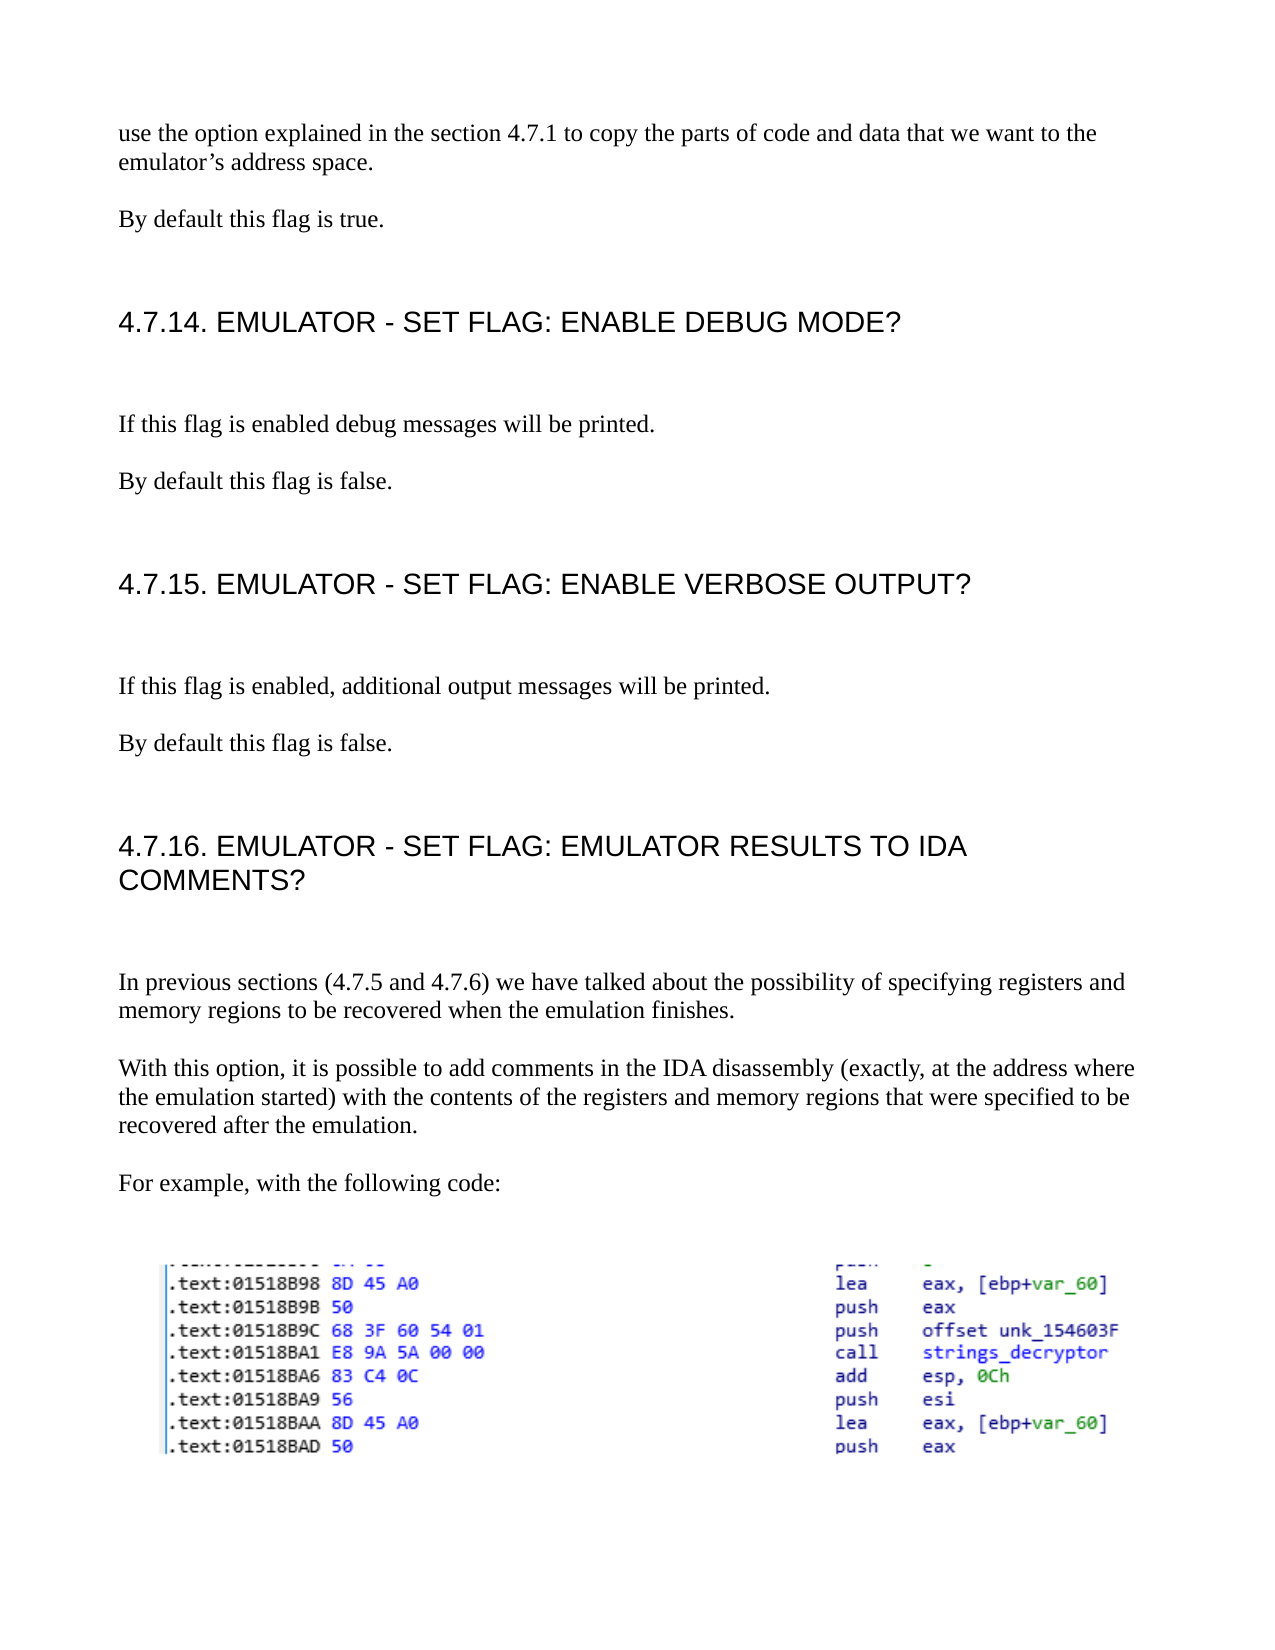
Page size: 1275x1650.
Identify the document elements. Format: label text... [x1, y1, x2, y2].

text use the option explained in the section 4.7.1 to copy the parts of code and data that we want to the emulator’s address space. [118, 118, 1157, 176]
subtitle 4.7.14. EMULATOR - SET FLAG: ENABLE DEBUG MODE? [118, 305, 1157, 339]
text By default this flag is false. [118, 728, 1157, 757]
text In previous sections (4.7.5 and 4.7.6) we have talked about the possibility of specifying registers and memory regions to be recovered when the emulation finishes. [118, 967, 1157, 1024]
subtitle 4.7.16. EMULATOR - SET FLAG: EMULATOR RESULTS TO IDA COMMENTS? [118, 829, 1157, 897]
picture [150, 1254, 1125, 1459]
text If this flag is enabled, additional output messages will be printed. [118, 671, 1157, 700]
text By default this flag is false. [118, 466, 1157, 495]
text If this flag is enabled debug messages will be printed. [118, 409, 1157, 438]
text For example, with the following code: [118, 1168, 1157, 1197]
subtitle 4.7.15. EMULATOR - SET FLAG: ENABLE VERBOSE OUTPUT? [118, 567, 1157, 601]
text With this option, it is possible to add comments in the IDA disassembly (exactly, at the address where the emulation started) with the contents of the registers and memory regions that were specified to be recovered after the emulation. [118, 1053, 1157, 1139]
text By default this flag is true. [118, 204, 1157, 233]
